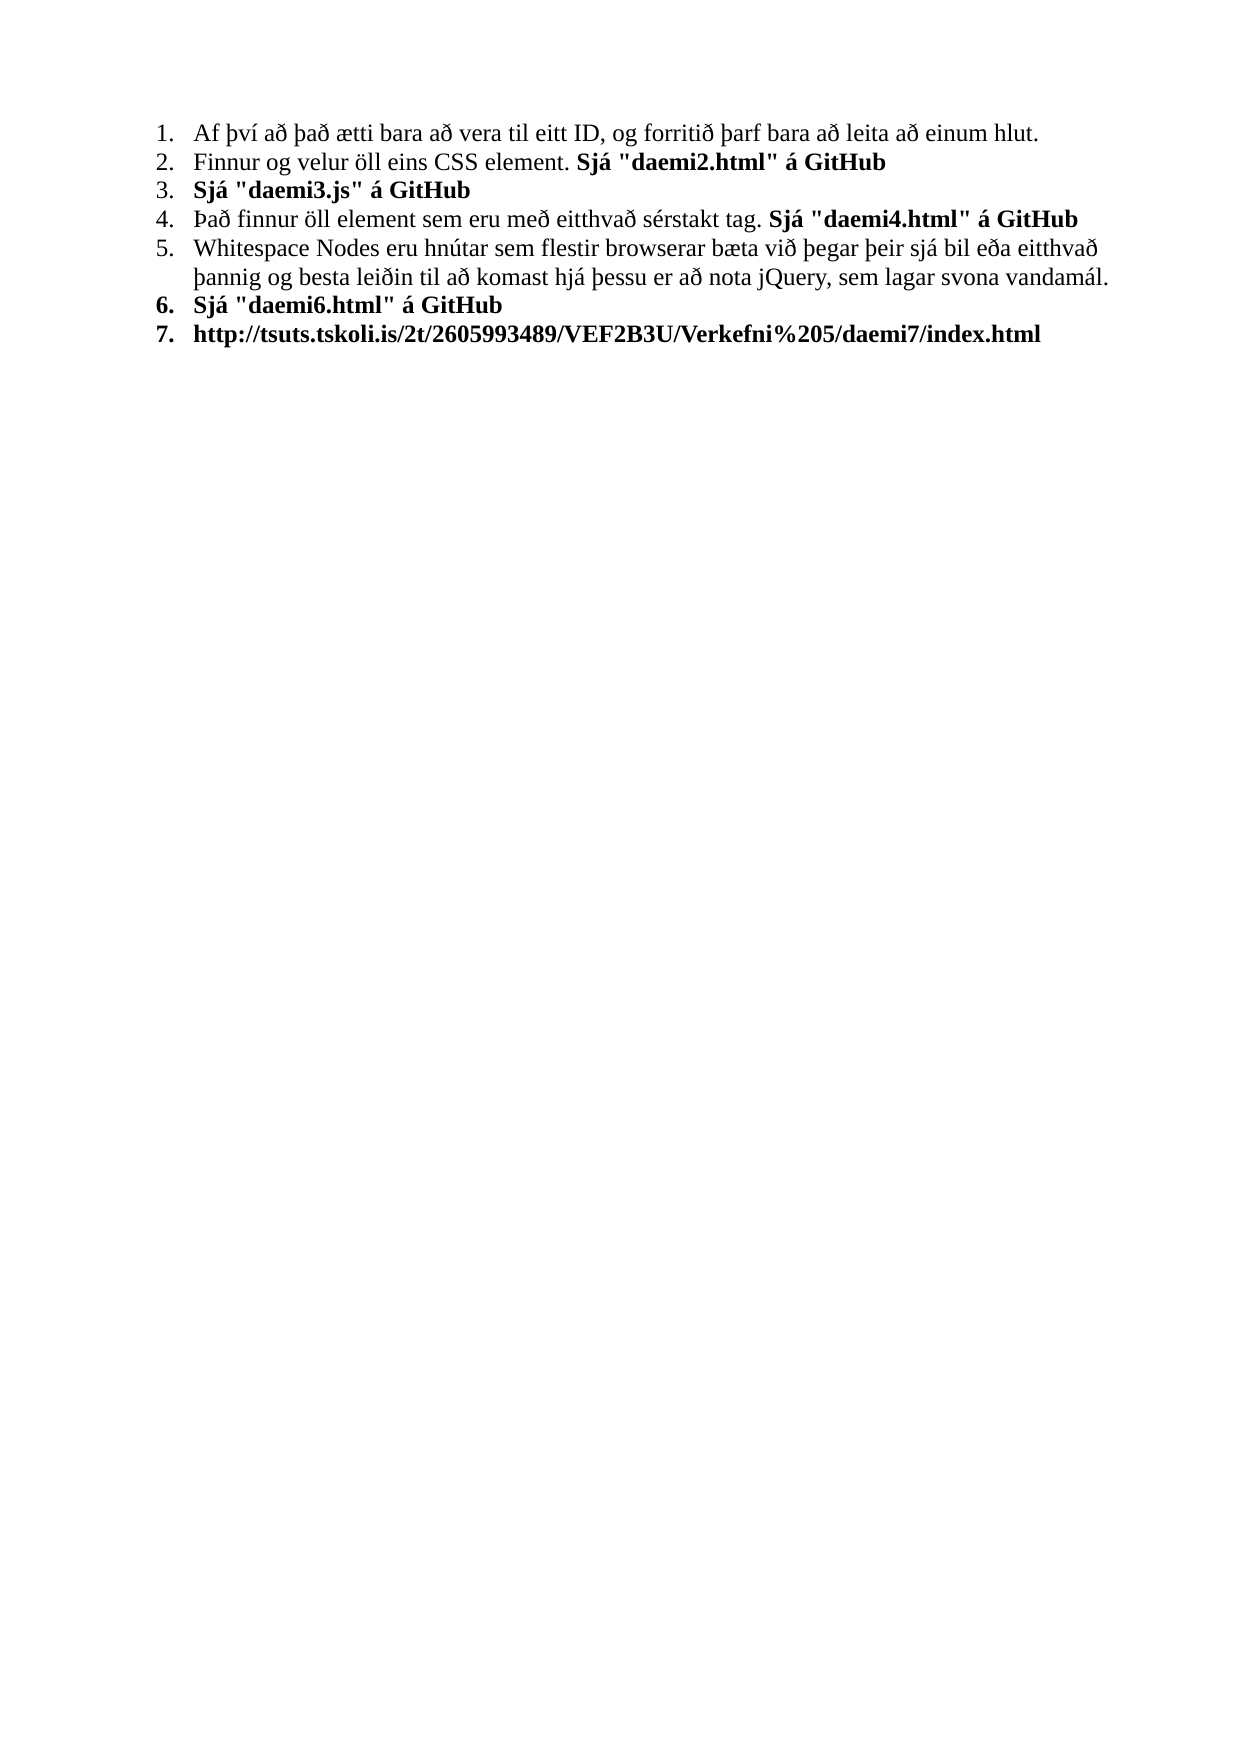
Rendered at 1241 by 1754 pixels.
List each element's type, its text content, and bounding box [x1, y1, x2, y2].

list Sjá "daemi3.js" á GitHub [156, 176, 1122, 204]
list Finnur og velur öll eins CSS element. Sjá "daemi2.html" á GitHub [156, 147, 1122, 176]
list Sjá "daemi6.html" á GitHub [156, 291, 1122, 319]
list Af því að það ætti bara að vera til eitt ID, og forritið þarf bara að leita að einum hlut. [156, 118, 1122, 147]
list Það finnur öll element sem eru með eitthvað sérstakt tag. Sjá "daemi4.html" á GitHub [156, 204, 1122, 233]
list http://tsuts.tskoli.is/2t/2605993489/VEF2B3U/Verkefni%205/daemi7/index.html [156, 319, 1122, 348]
list Whitespace Nodes eru hnútar sem flestir browserar bæta við þegar þeir sjá bil eða eitthvað þannig og besta leiðin til að komast hjá þessu er að nota jQuery, sem lagar svona vandamál. [156, 233, 1122, 291]
